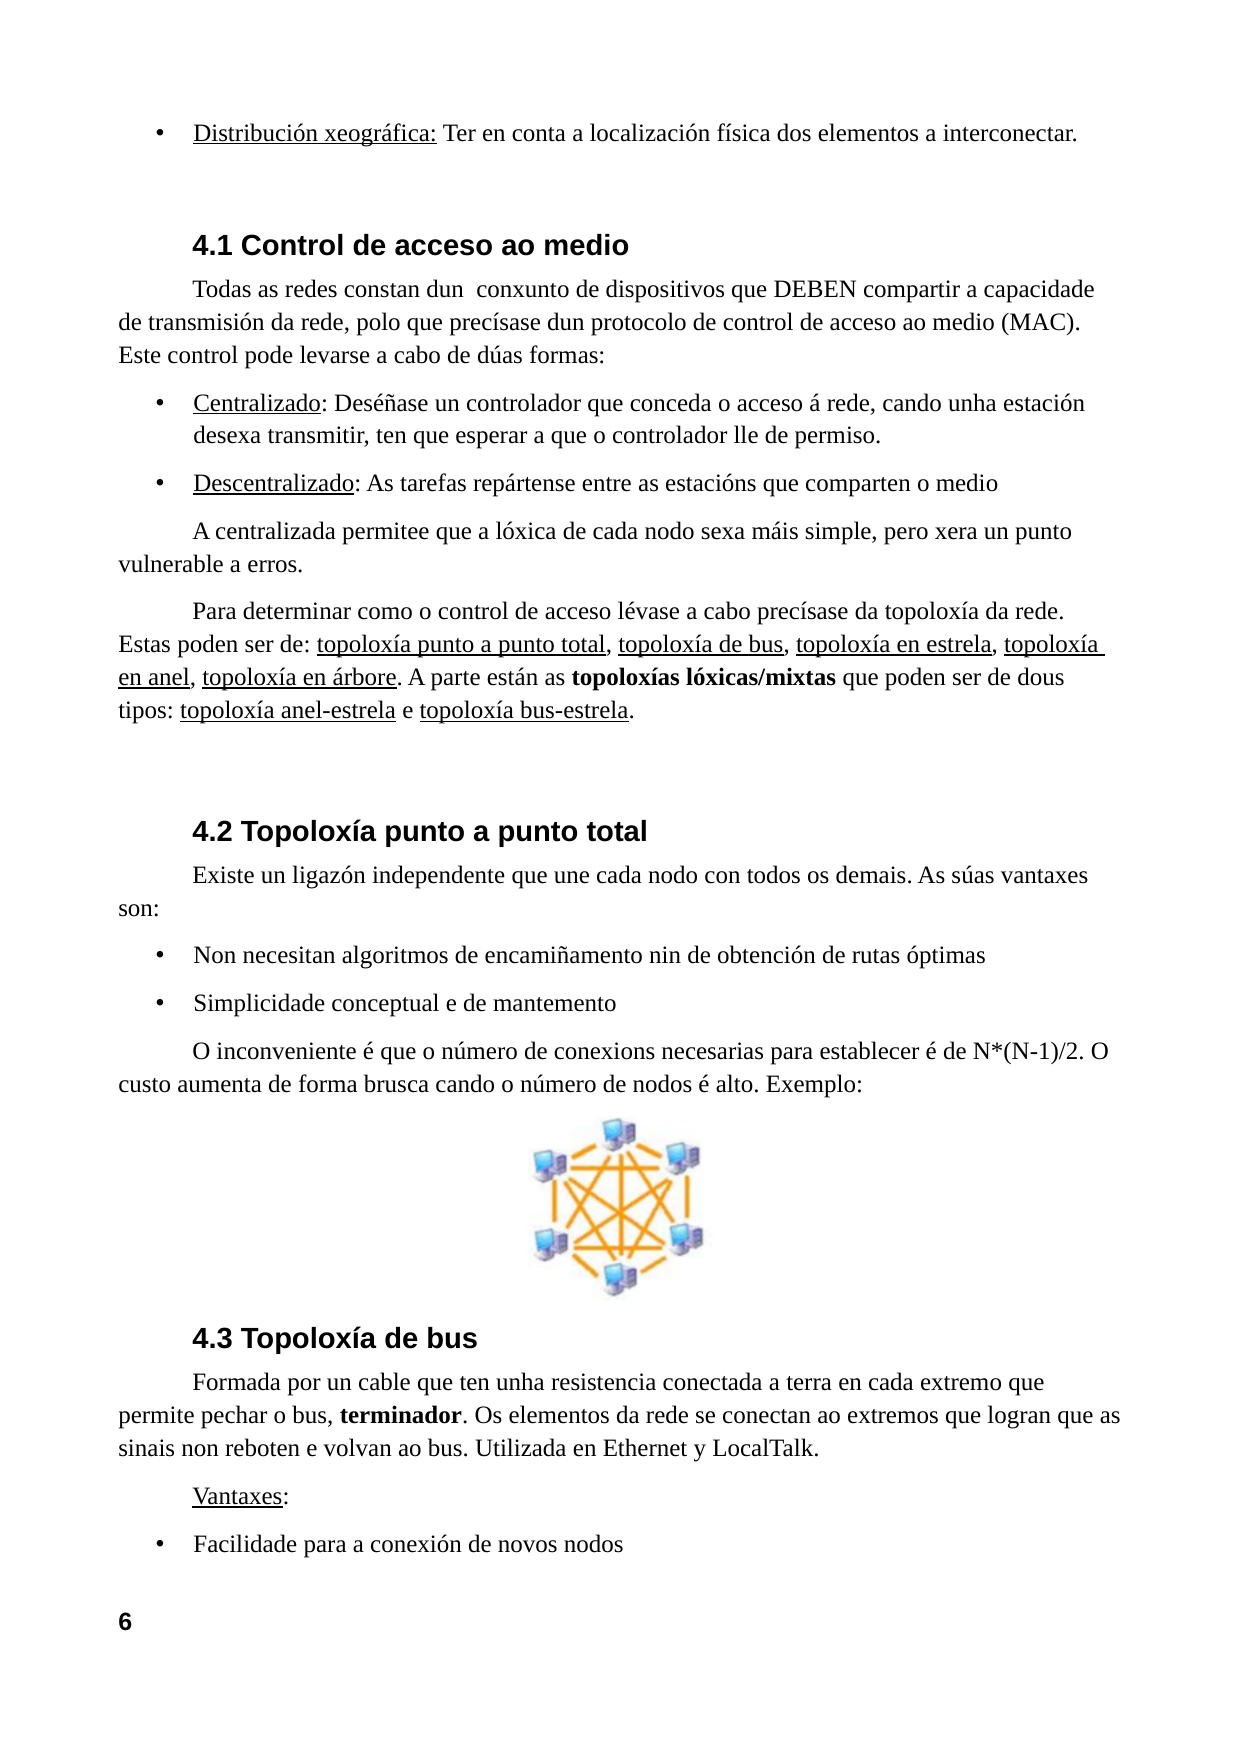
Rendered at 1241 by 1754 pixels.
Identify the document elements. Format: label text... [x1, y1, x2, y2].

list Simplicidade conceptual e de mantemento [156, 988, 1122, 1017]
text A centralizada permitee que a lóxica de cada nodo sexa máis simple, pero xera un punto vulnerable a erros. [118, 516, 1122, 578]
list Centralizado: Deséñase un controlador que conceda o acceso á rede, cando unha estación desexa transmitir, ten que esperar a que o controlador lle de permiso. [156, 388, 1122, 449]
text Para determinar como o control de acceso lévase a cabo precísase da topoloxía da rede. Estas poden ser de: topoloxía punto a punto total, topoloxía de bus, topoloxía en estrela, topoloxía en anel, topoloxía en árbore. A parte están as topoloxías lóxicas/mixtas que poden ser de dous tipos: topoloxía anel-estrela e topoloxía bus-estrela. [118, 596, 1122, 724]
list Distribución xeográfica: Ter en conta a localización física dos elementos a interconectar. [156, 118, 1122, 147]
text Vantaxes: [118, 1481, 1122, 1510]
picture [520, 1116, 720, 1305]
subtitle 4.2 Topoloxía punto a punto total [118, 814, 1122, 847]
subtitle 4.1 Control de acceso ao medio [118, 228, 1122, 261]
text Formada por un cable que ten unha resistencia conectada a terra en cada extremo que permite pechar o bus, terminador. Os elementos da rede se conectan ao extremos que logran que as sinais non reboten e volvan ao bus. Utilizada en Ethernet y LocalTalk. [118, 1367, 1122, 1462]
text Existe un ligazón independente que une cada nodo con todos os demais. As súas vantaxes son: [118, 860, 1122, 922]
list Non necesitan algoritmos de encamiñamento nin de obtención de rutas óptimas [156, 941, 1122, 969]
list Descentralizado: As tarefas repártense entre as estacións que comparten o medio [156, 468, 1122, 497]
subtitle 4.3 Topoloxía de bus [118, 1321, 1122, 1355]
text Todas as redes constan dun conxunto de dispositivos que DEBEN compartir a capacidade de transmisión da rede, polo que precísase dun protocolo de control de acceso ao medio (MAC). Este control pode levarse a cabo de dúas formas: [118, 274, 1122, 369]
text O inconveniente é que o número de conexions necesarias para establecer é de N*(N-1)/2. O custo aumenta de forma brusca cando o número de nodos é alto. Exemplo: [118, 1036, 1122, 1098]
list Facilidade para a conexión de novos nodos [156, 1529, 1122, 1557]
